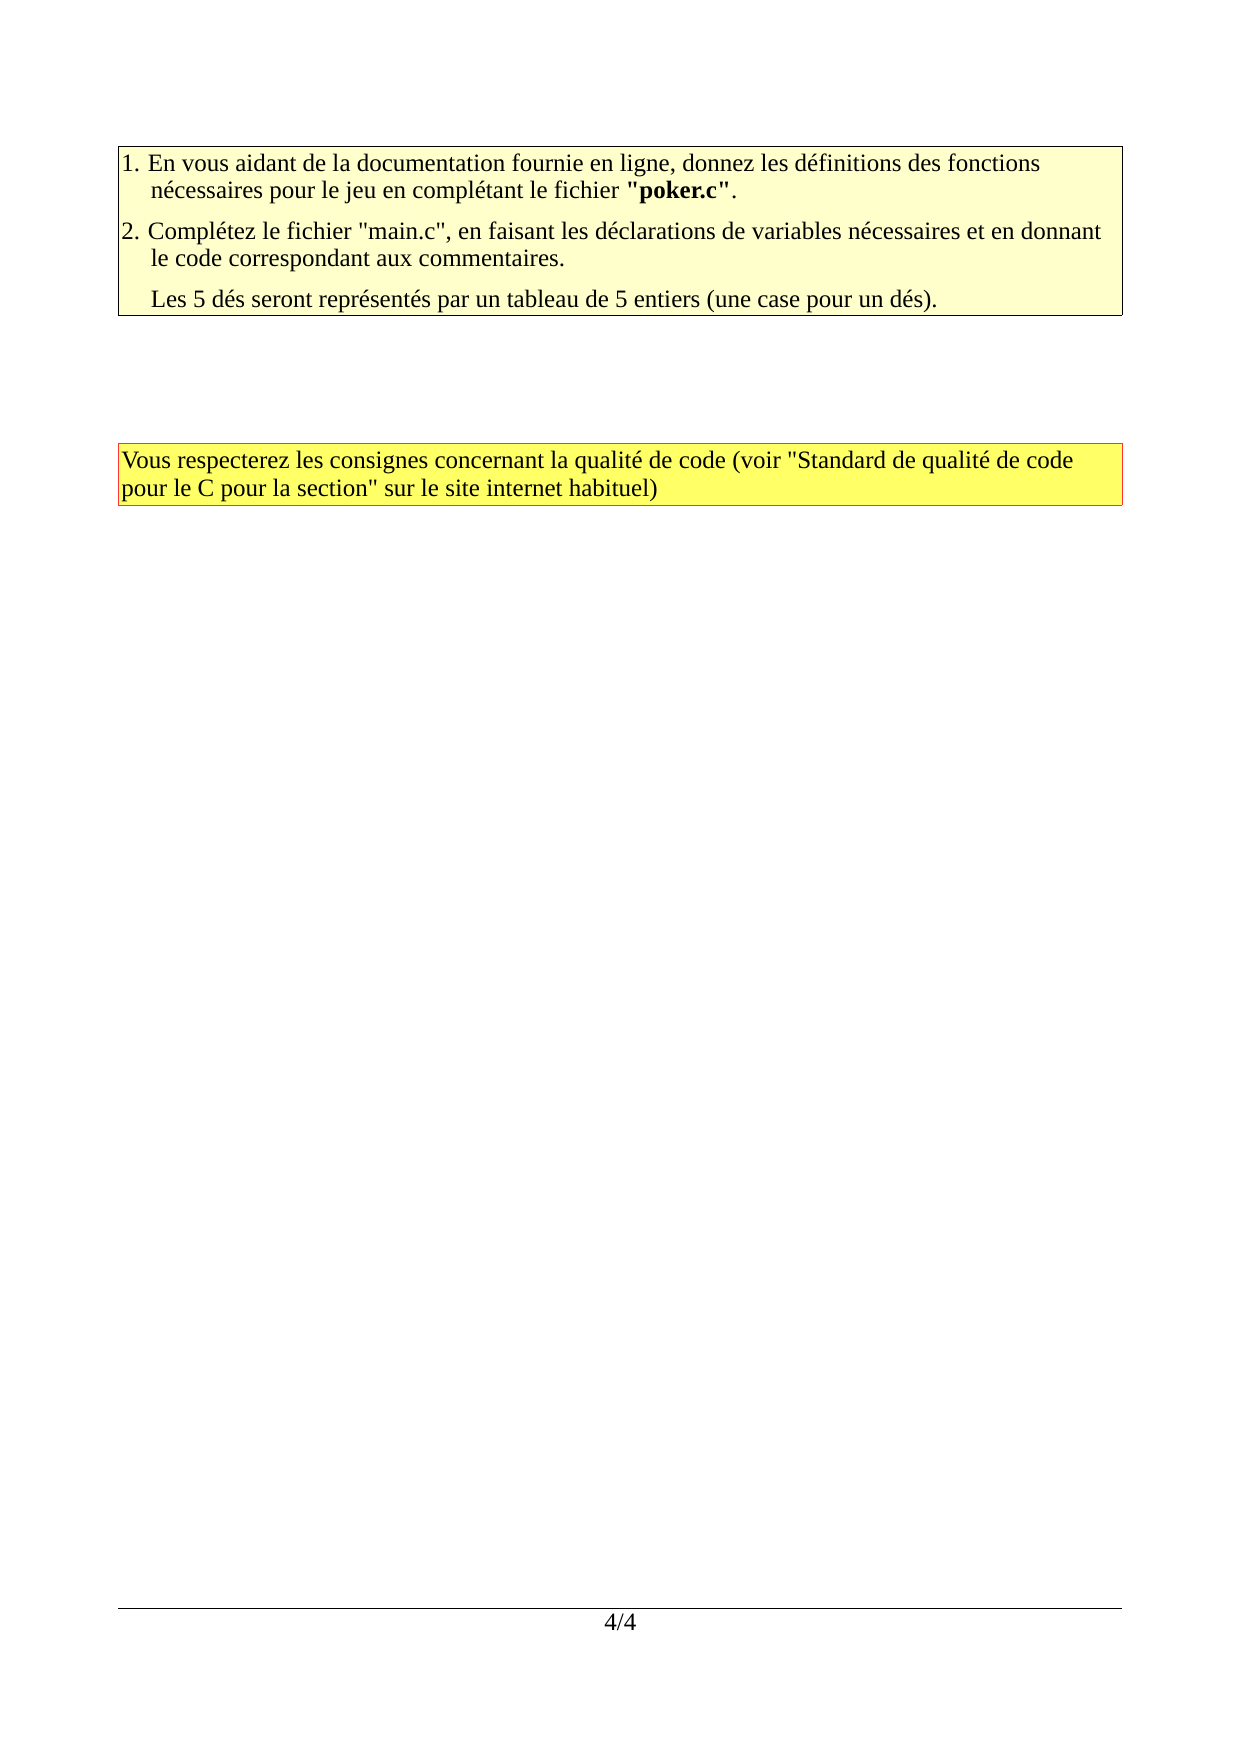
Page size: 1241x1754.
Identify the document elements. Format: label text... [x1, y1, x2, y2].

list Complétez le fichier "main.c", en faisant les déclarations de variables nécessaires et en donnant le code correspondant aux commentaires. [119, 214, 1122, 272]
list Les 5 dés seront représentés par un tableau de 5 entiers (une case pour un dés). [119, 282, 1122, 315]
list En vous aidant de la documentation fournie en ligne, donnez les définitions des fonctions nécessaires pour le jeu en complétant le fichier "poker.c". [119, 147, 1122, 204]
text Vous respecterez les consignes concernant la qualité de code (voir "Standard de qualité de code pour le C pour la section" sur le site internet habituel) [119, 444, 1122, 505]
